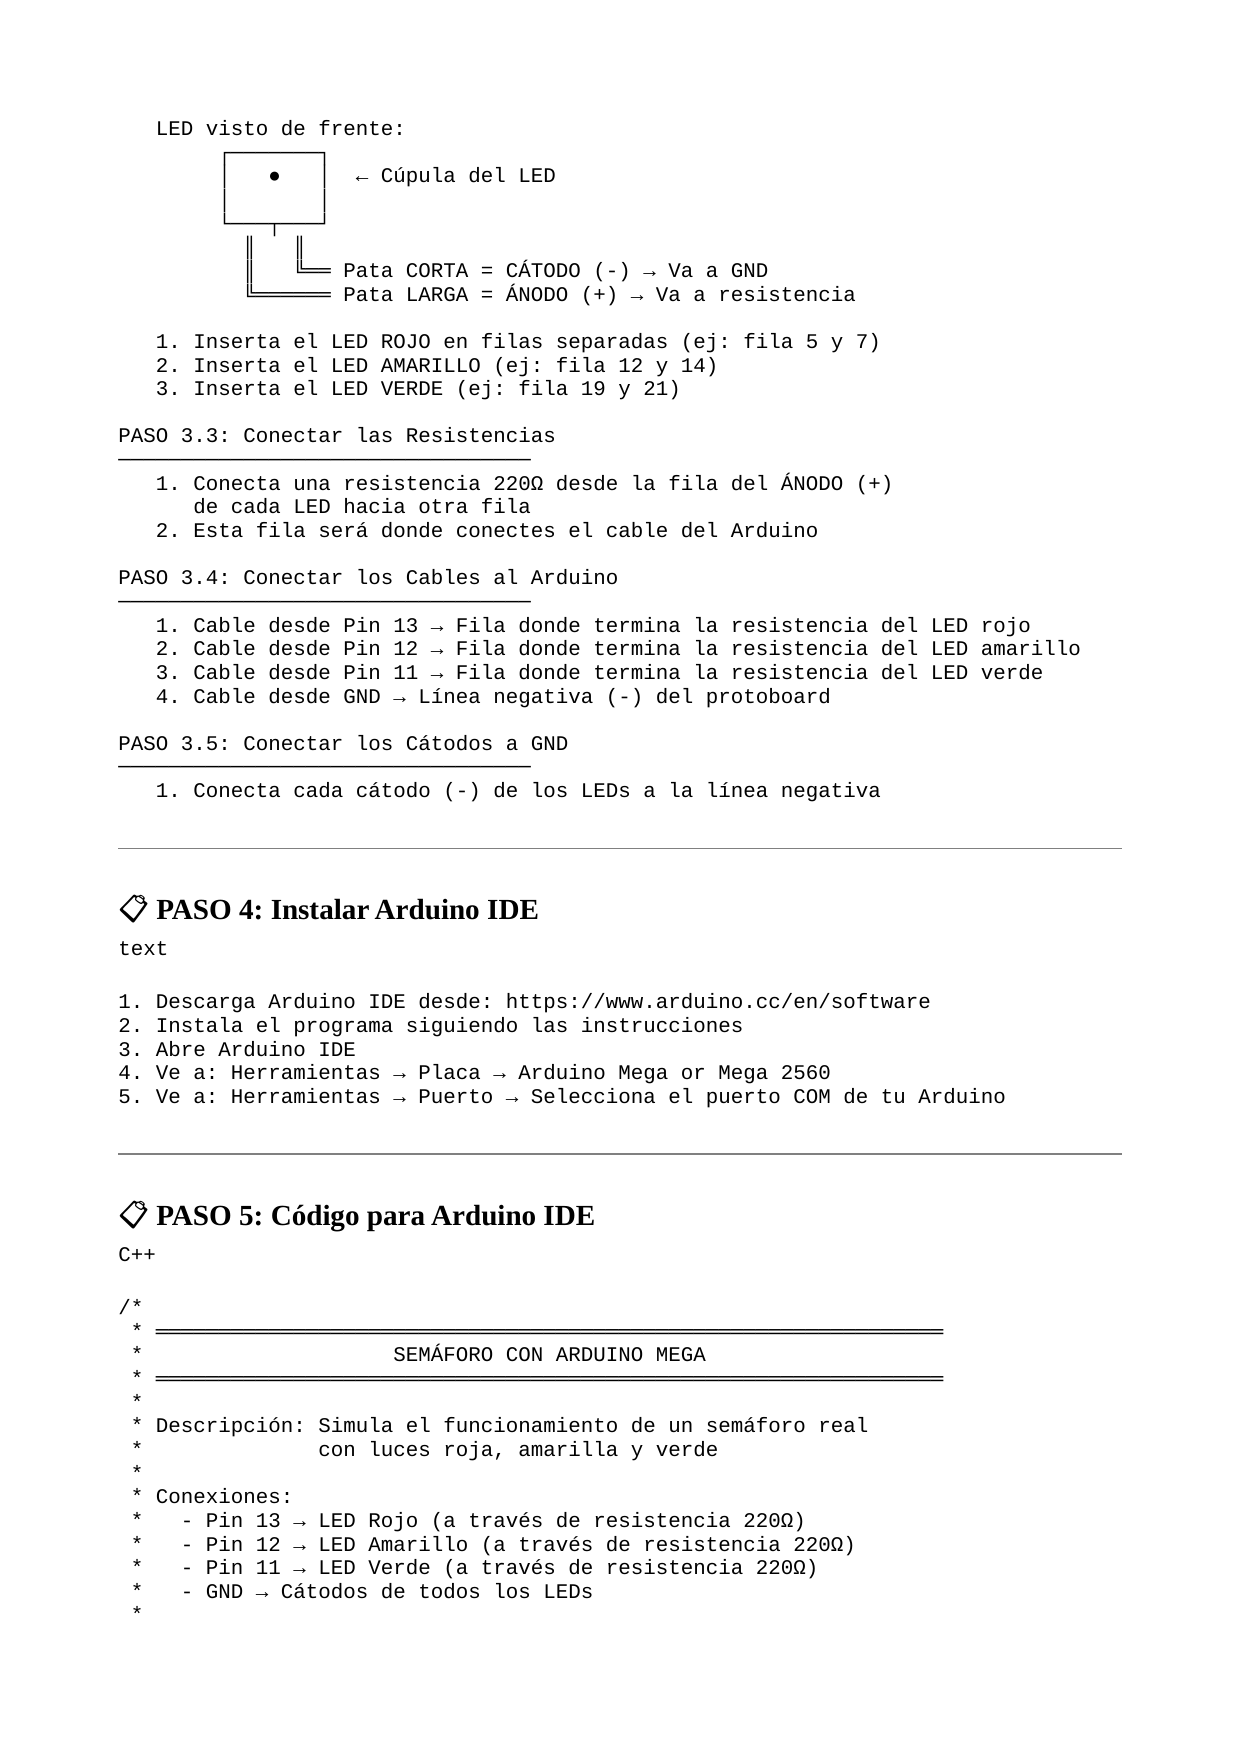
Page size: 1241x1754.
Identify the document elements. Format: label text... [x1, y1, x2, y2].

text 1. Descarga Arduino IDE desde: https://www.arduino.cc/en/software [118, 991, 1122, 1015]
text * Conexiones: [118, 1486, 1122, 1510]
text │ │ [118, 189, 1122, 213]
text * [118, 1463, 1122, 1486]
text └───┬───┘ [225, 213, 324, 223]
text 3. Inserta el LED VERDE (ej: fila 19 y 21) [118, 378, 1122, 402]
text 5. Ve a: Herramientas → Puerto → Selecciona el puerto COM de tu Arduino [118, 1086, 1122, 1109]
text 2. Esta fila será donde conectes el cable del Arduino [118, 520, 1122, 544]
text │ ● │ ← Cúpula del LED [118, 165, 1122, 189]
text * ═══════════════════════════════════════════════════════════════ [118, 1321, 1122, 1344]
text * ═══════════════════════════════════════════════════════════════ [118, 1368, 1122, 1392]
text ───────────────────────────────── [118, 449, 1122, 473]
text ───────────────────────────────── [118, 591, 1122, 615]
text * [118, 1392, 1122, 1415]
text PASO 3.3: Conectar las Resistencias [118, 426, 1122, 449]
text PASO 3.4: Conectar los Cables al Arduino [118, 567, 1122, 591]
text 2. Instala el programa siguiendo las instrucciones [118, 1015, 1122, 1039]
text LED visto de frente: [118, 118, 1122, 142]
text 4. Cable desde GND → Línea negativa (-) del protoboard [118, 686, 1122, 709]
text * [118, 1604, 1122, 1628]
text 2. Cable desde Pin 12 → Fila donde termina la resistencia del LED amarillo [118, 638, 1122, 662]
text * SEMÁFORO CON ARDUINO MEGA [118, 1344, 1122, 1368]
subtitle 📋 PASO 5: Código para Arduino IDE [118, 1198, 1122, 1231]
text de cada LED hacia otra fila [118, 496, 1122, 520]
text ┌───────┐ [118, 142, 1122, 165]
text └───┬───┘ [118, 213, 274, 236]
text 1. Cable desde Pin 13 → Fila donde termina la resistencia del LED rojo [118, 615, 1122, 638]
subtitle 📋 PASO 4: Instalar Arduino IDE [118, 892, 1122, 926]
text 1. Inserta el LED ROJO en filas separadas (ej: fila 5 y 7) [118, 331, 1122, 354]
text ╚══════ Pata LARGA = ÁNODO (+) → Va a resistencia [118, 284, 1122, 307]
text * - GND → Cátodos de todos los LEDs [118, 1581, 1122, 1604]
text 3. Abre Arduino IDE [118, 1039, 1122, 1062]
text * - Pin 13 → LED Rojo (a través de resistencia 220Ω) [118, 1510, 1122, 1533]
text 3. Cable desde Pin 11 → Fila donde termina la resistencia del LED verde [118, 662, 1122, 686]
text * Descripción: Simula el funcionamiento de un semáforo real [118, 1415, 1122, 1439]
text /* [118, 1297, 1122, 1321]
text C++ [118, 1244, 1122, 1268]
text * con luces roja, amarilla y verde [118, 1439, 1122, 1463]
text * - Pin 12 → LED Amarillo (a través de resistencia 220Ω) [118, 1533, 1122, 1557]
text * - Pin 11 → LED Verde (a través de resistencia 220Ω) [118, 1557, 1122, 1581]
text PASO 3.5: Conectar los Cátodos a GND [118, 733, 1122, 757]
text ║ ║ [118, 236, 1122, 260]
text 2. Inserta el LED AMARILLO (ej: fila 12 y 14) [118, 354, 1122, 378]
text 4. Ve a: Herramientas → Placa → Arduino Mega or Mega 2560 [118, 1062, 1122, 1086]
text text [118, 938, 1122, 962]
text 1. Conecta cada cátodo (-) de los LEDs a la línea negativa [118, 780, 1122, 804]
text └───┬───┘ [275, 213, 1122, 236]
text ║ ╚══ Pata CORTA = CÁTODO (-) → Va a GND [118, 260, 1122, 284]
text 1. Conecta una resistencia 220Ω desde la fila del ÁNODO (+) [118, 473, 1122, 496]
text ───────────────────────────────── [118, 757, 1122, 780]
